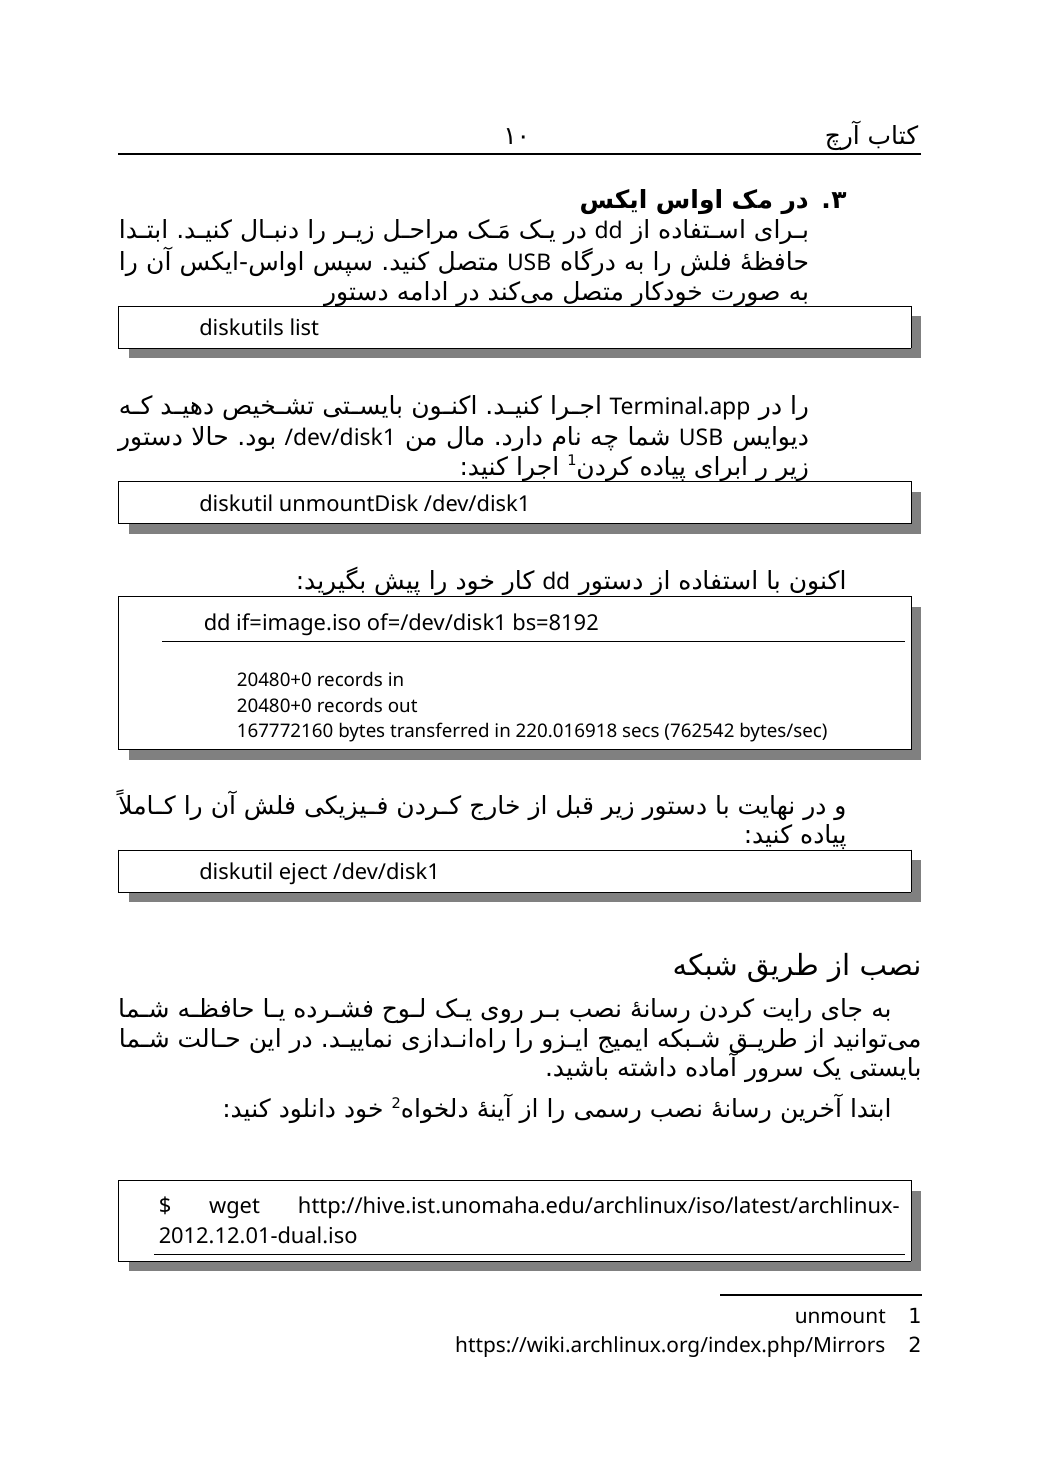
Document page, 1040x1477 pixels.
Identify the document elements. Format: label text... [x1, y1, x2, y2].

table_header diskutils list [119, 307, 911, 348]
table_header diskutil unmountDisk /dev/disk1 [119, 482, 911, 523]
list در مک اواس ایکس [118, 185, 846, 214]
text به جای رایت کردن رسانهٔ نصب بر روی یک لوح فشرده یا حافظه شما می‌توانید از طریق شبکه ایمیج ایزو را راه‌اندازی نمایید. در این حالت شما بایستی یک سرور آماده داشته باشید. [118, 994, 921, 1082]
list unmount [118, 1301, 921, 1330]
list و در نهایت با دستور زیر قبل از خارج کردن فیزیکی فلش آن را کاملاً پیاده کنید: [118, 791, 884, 849]
text https://wiki.archlinux.org/index.php/Mirrors [118, 1330, 921, 1358]
table_header dd if=image.iso of=/dev/disk1 bs=8192 20480+0 records in 20480+0 records out 167772160 bytes transferred in 220.016918 secs (762542 bytes/sec) [119, 597, 911, 749]
list برای استفاده از dd در یک مَک مراحل زیر را دنبال کنید. ابتدا حافظهٔ فلش را به درگاه USB متصل کنید. سپس او‌اس-ایکس آن را به صورت خودکار متصل می‌کند در ادامه دستور [118, 214, 846, 306]
text ابتدا آخرین رسانهٔ نصب رسمی را از آینهٔ دلخواه خود دانلود کنید: [118, 1094, 921, 1124]
list اکنون با استفاده از دستور dd کار خود را پیش بگیرید: [118, 565, 884, 596]
table_header $ wget http://hive.ist.unomaha.edu/archlinux/iso/latest/archlinux-2012.12.01-dual.iso [119, 1181, 911, 1261]
list را در Terminal.app اجرا کنید. اکنون بایستی تشخیص دهید که دیوایس USB شما چه نام دارد. مال من ‎/dev/disk1 بود. حالا دستور زیر ر ابرای پیاده کردن اجرا کنید: [118, 390, 846, 481]
table_header diskutil eject /dev/disk1 [119, 851, 911, 892]
subtitle نصب از طریق شبکه [118, 949, 921, 983]
